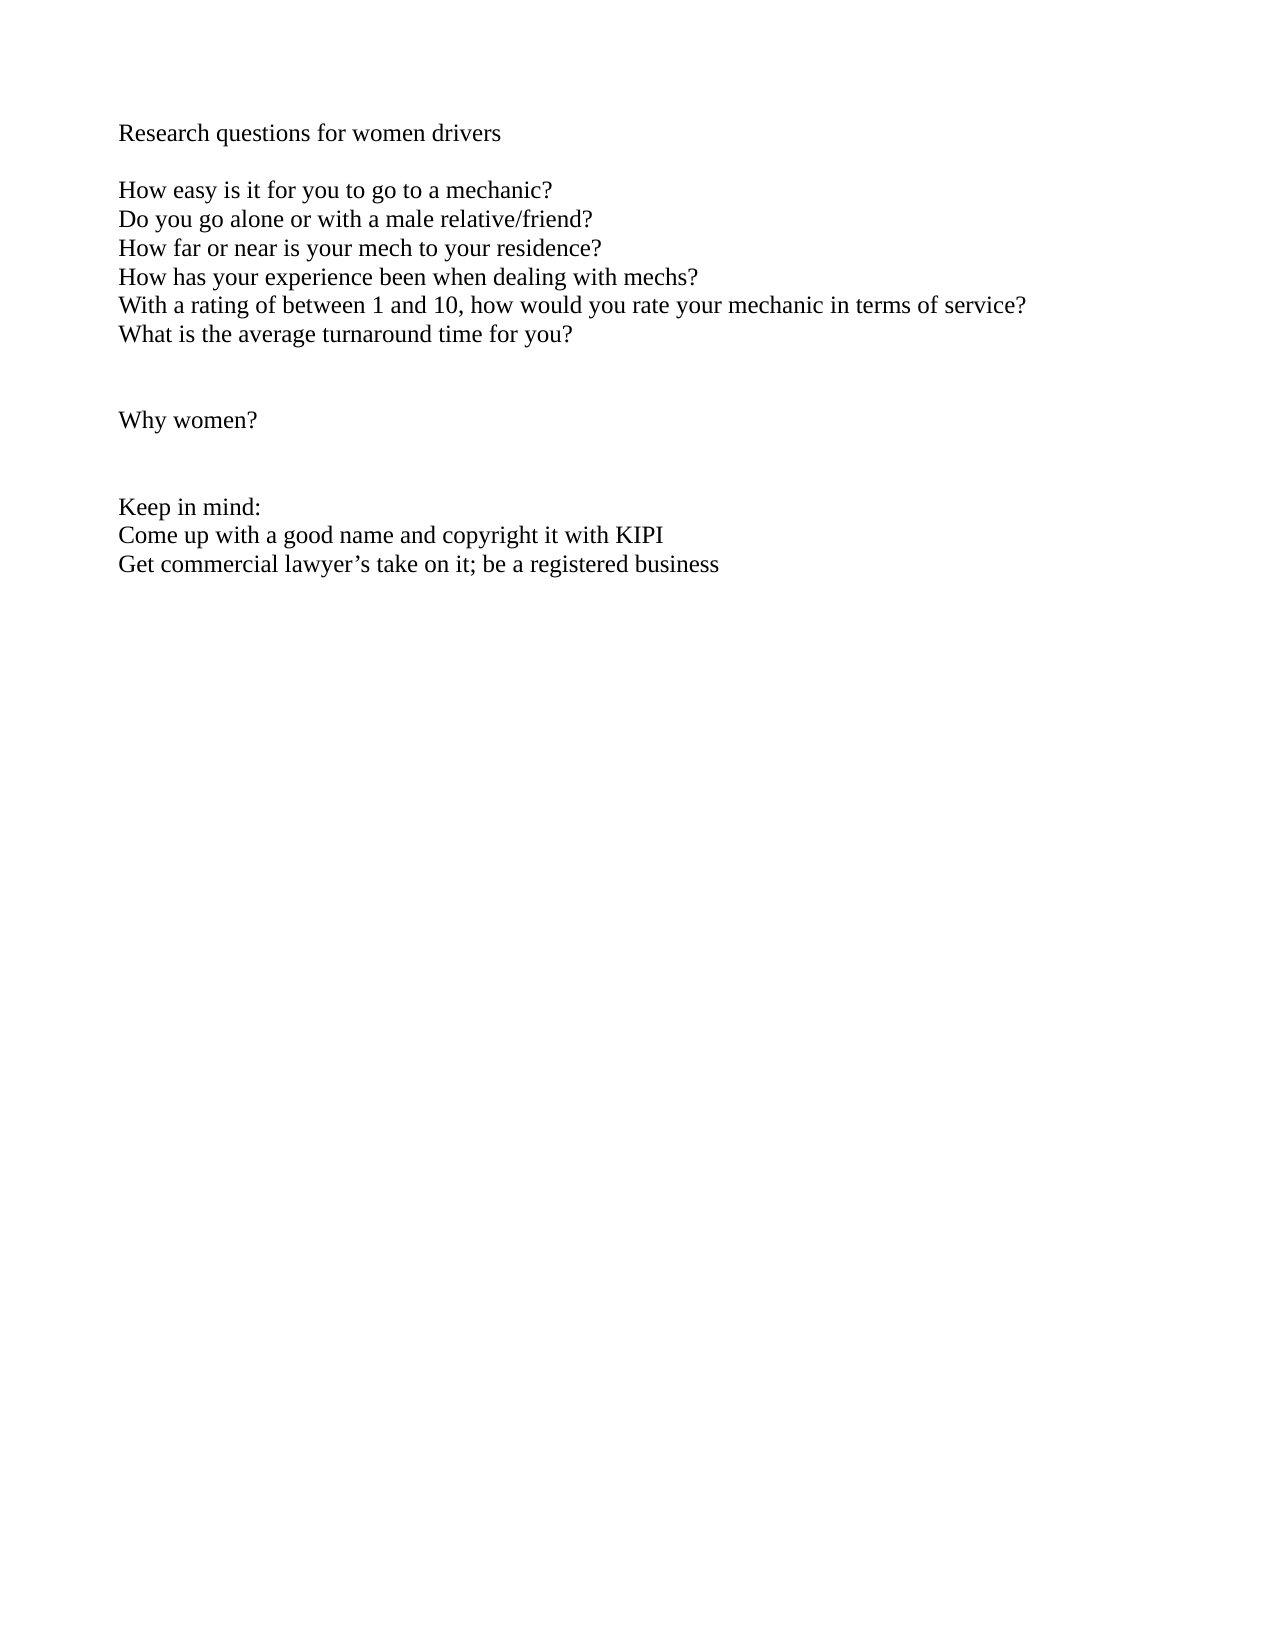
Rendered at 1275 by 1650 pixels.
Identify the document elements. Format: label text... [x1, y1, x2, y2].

text How has your experience been when dealing with mechs? [118, 262, 1157, 291]
text With a rating of between 1 and 10, how would you rate your mechanic in terms of service? [118, 291, 1157, 319]
text What is the average turnaround time for you? [118, 319, 1157, 348]
text Research questions for women drivers [118, 118, 1157, 147]
text Keep in mind: [118, 492, 1157, 521]
text How far or near is your mech to your residence? [118, 233, 1157, 262]
text Do you go alone or with a male relative/friend? [118, 204, 1157, 233]
text Come up with a good name and copyright it with KIPI [118, 521, 1157, 549]
text Get commercial lawyer’s take on it; be a registered business [118, 549, 1157, 578]
text How easy is it for you to go to a mechanic? [118, 176, 1157, 204]
text Why women? [118, 406, 1157, 434]
